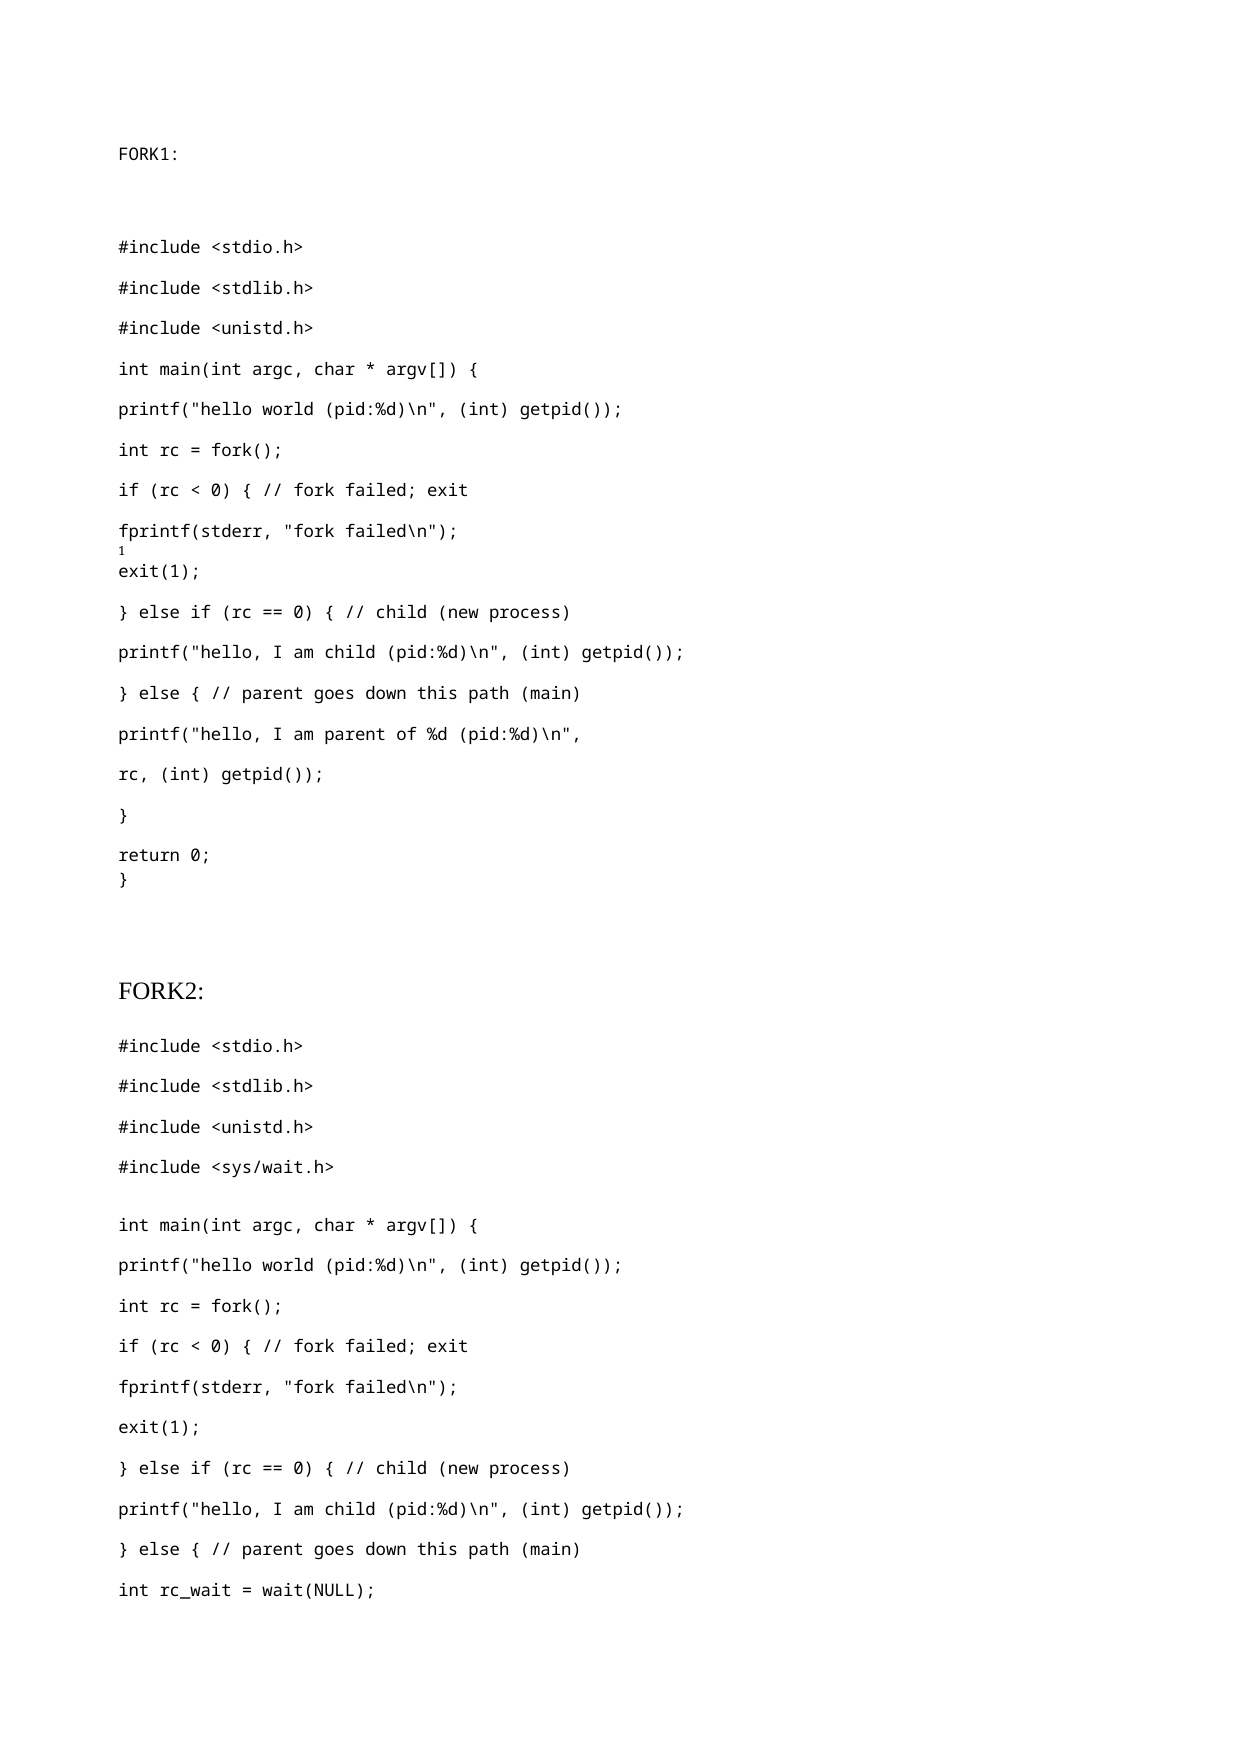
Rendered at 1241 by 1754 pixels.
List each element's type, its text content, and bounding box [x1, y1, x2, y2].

text #include <stdio.h> [118, 235, 1122, 259]
text exit(1); [118, 1416, 1122, 1439]
text FORK1: [118, 142, 1122, 165]
text #include <unistd.h> [118, 316, 1122, 340]
text int main(int argc, char * argv[]) { [118, 357, 1122, 380]
text fprintf(stderr, "fork failed\n"); [118, 519, 1122, 542]
text int rc = fork(); [118, 438, 1122, 461]
text int rc = fork(); [118, 1294, 1122, 1317]
text FORK2: [118, 976, 1122, 1005]
text #include <stdlib.h> [118, 1074, 1122, 1098]
text exit(1); [118, 559, 1122, 583]
text printf("hello world (pid:%d)\n", (int) getpid()); [118, 397, 1122, 421]
text if (rc < 0) { // fork failed; exit [118, 478, 1122, 502]
text fprintf(stderr, "fork failed\n"); [118, 1375, 1122, 1398]
text #include <stdio.h> [118, 1034, 1122, 1057]
text printf("hello, I am parent of %d (pid:%d)\n", [118, 722, 1122, 745]
text #include <unistd.h> [118, 1115, 1122, 1138]
text } else if (rc == 0) { // child (new process) [118, 600, 1122, 623]
text } else { // parent goes down this path (main) [118, 681, 1122, 704]
text } else { // parent goes down this path (main) [118, 1537, 1122, 1561]
text } [118, 803, 1122, 826]
text int main(int argc, char * argv[]) { [118, 1213, 1122, 1236]
text #include <stdlib.h> [118, 276, 1122, 299]
text if (rc < 0) { // fork failed; exit [118, 1334, 1122, 1358]
text return 0; [118, 843, 1122, 867]
text printf("hello, I am child (pid:%d)\n", (int) getpid()); [118, 641, 1122, 664]
text printf("hello, I am child (pid:%d)\n", (int) getpid()); [118, 1497, 1122, 1520]
text printf("hello world (pid:%d)\n", (int) getpid()); [118, 1253, 1122, 1277]
text #include <sys/wait.h> [118, 1155, 1122, 1179]
text int rc_wait = wait(NULL); [118, 1578, 1122, 1601]
text } [118, 867, 1122, 890]
text 1 [118, 542, 1122, 559]
text } else if (rc == 0) { // child (new process) [118, 1456, 1122, 1479]
text rc, (int) getpid()); [118, 762, 1122, 786]
